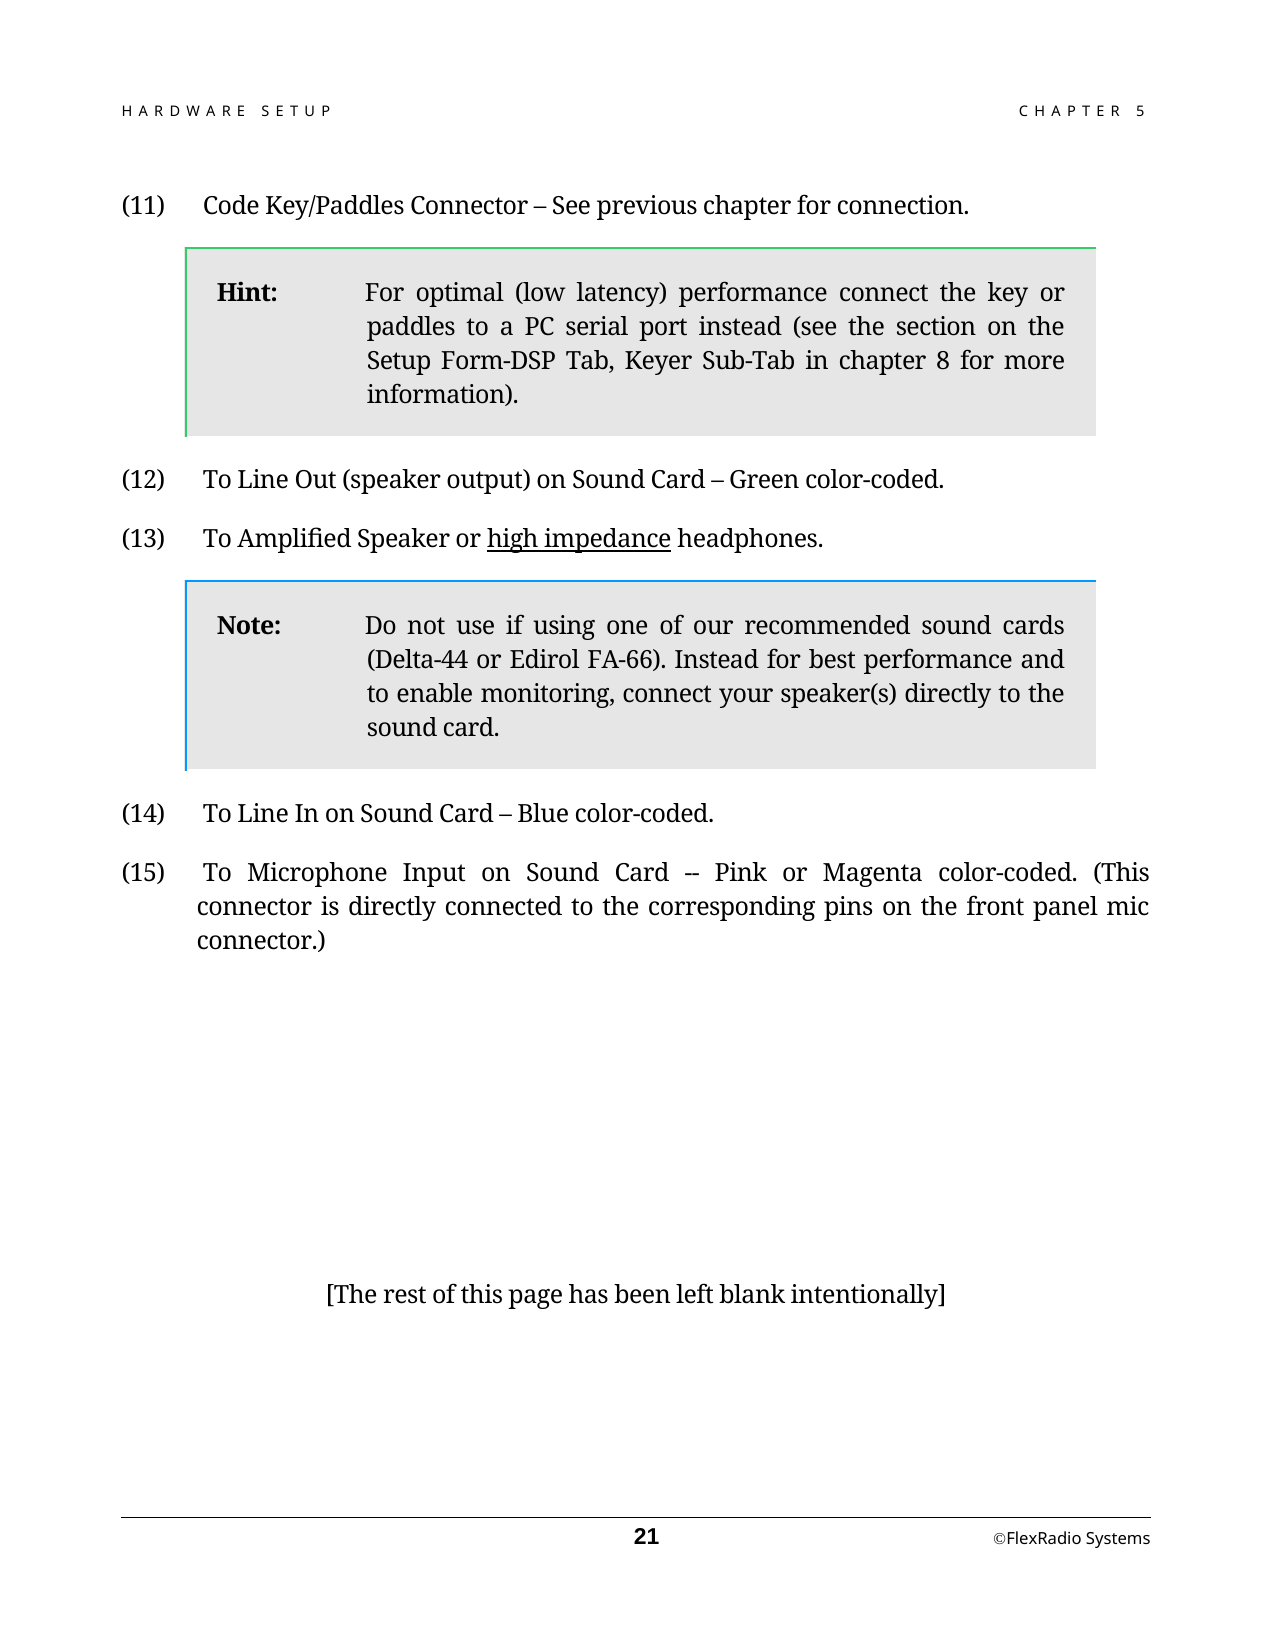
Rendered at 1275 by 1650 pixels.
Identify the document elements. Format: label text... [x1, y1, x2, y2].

list To Microphone Input on Sound Card -- Pink or Magenta color-coded. (This connector is directly connected to the corresponding pins on the front panel mic connector.) [121, 854, 1151, 957]
list To Amplified Speaker or high impedance headphones. [121, 521, 1151, 555]
list Code Key/Paddles Connector – See previous chapter for connection. [121, 187, 1151, 222]
text [The rest of this page has been left blank intentionally] [121, 1277, 1151, 1311]
text Hint: For optimal (low latency) performance connect the key or paddles to a PC serial port instead (see the section on the Setup Form-DSP Tab, Keyer Sub-Tab in chapter 8 for more information). [187, 249, 1096, 436]
list To Line In on Sound Card – Blue color-coded. [121, 796, 1151, 829]
text Note: Do not use if using one of our recommended sound cards (Delta-44 or Edirol FA-66). Instead for best performance and to enable monitoring, connect your speaker(s) directly to the sound card. [187, 582, 1096, 769]
list To Line Out (speaker output) on Sound Card – Green color-coded. [121, 462, 1151, 496]
